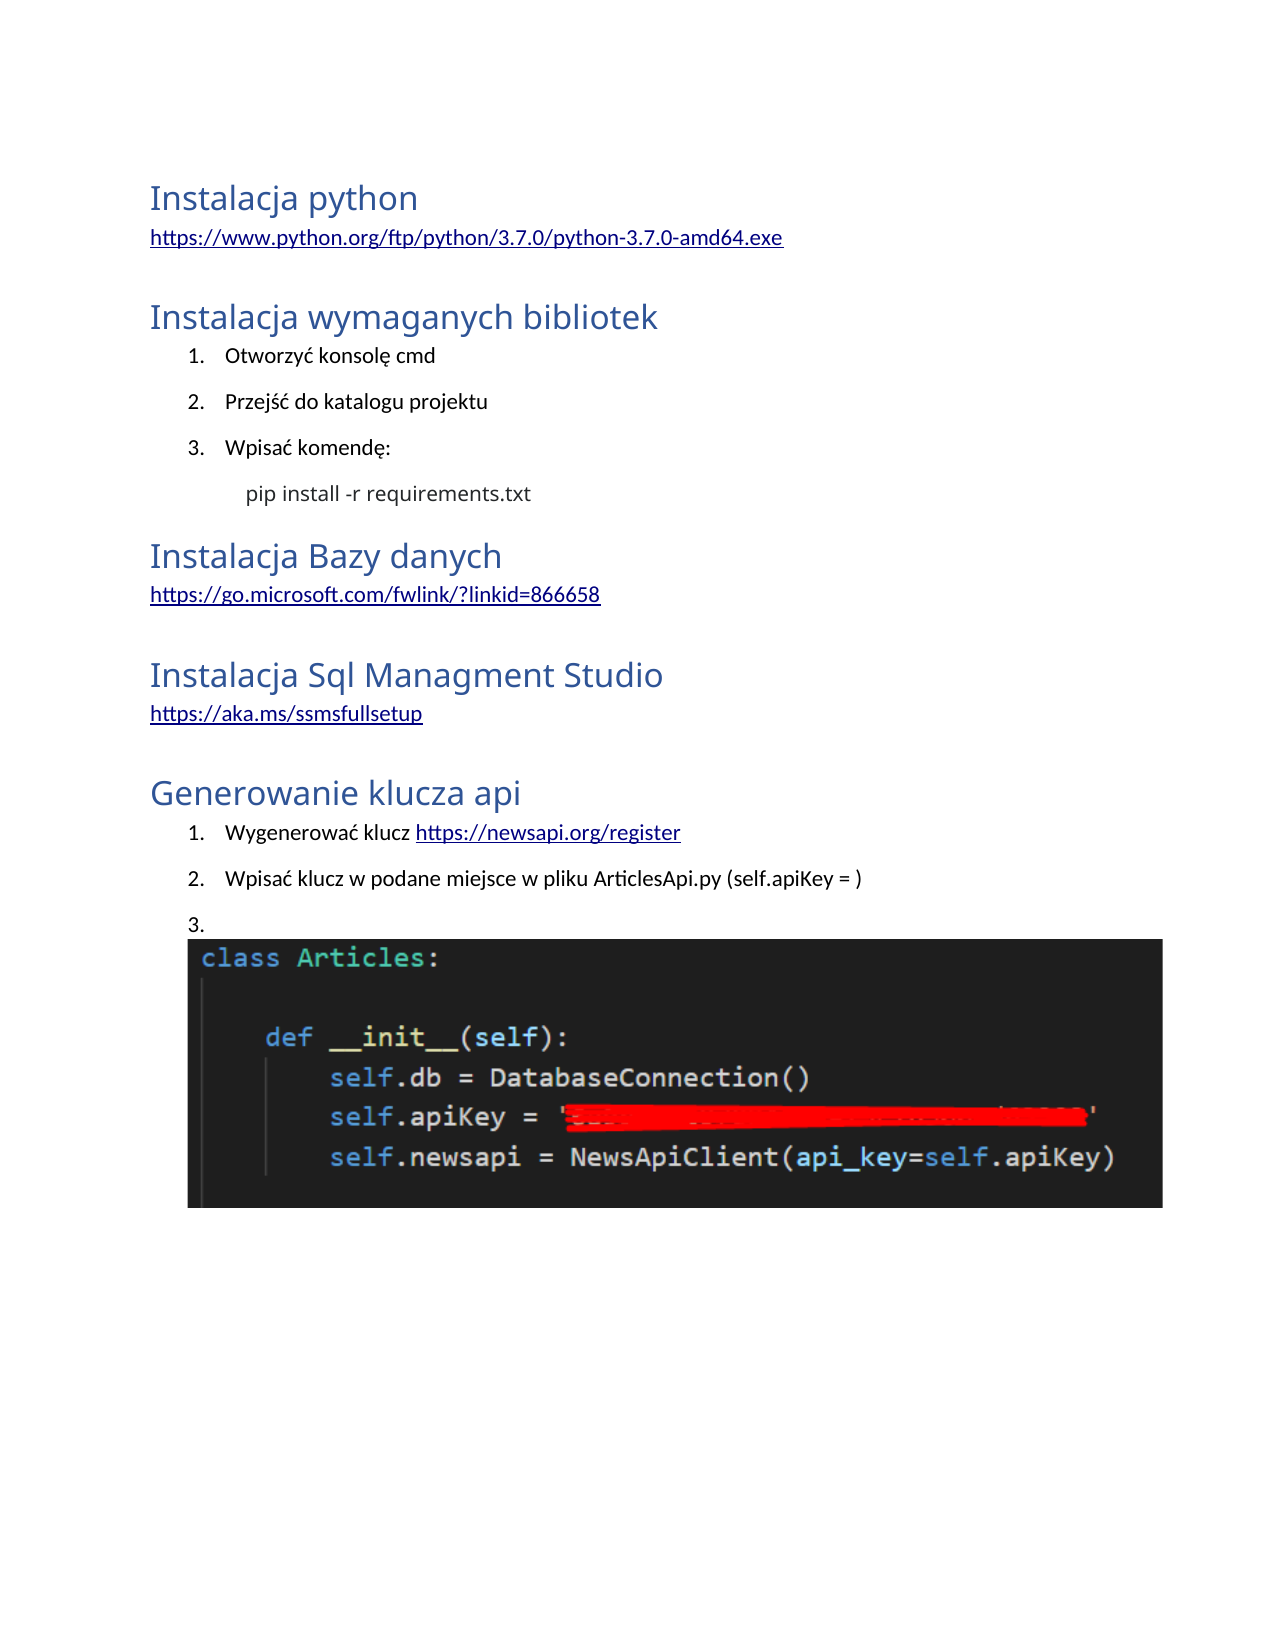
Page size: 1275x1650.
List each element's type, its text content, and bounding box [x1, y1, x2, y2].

subtitle Instalacja Sql Managment Studio [150, 651, 1125, 697]
text https://aka.ms/ssmsfullsetup [150, 699, 1125, 727]
text https://www.python.org/ftp/python/3.7.0/python-3.7.0-amd64.exe [150, 223, 1125, 251]
subtitle Instalacja wymaganych bibliotek [150, 294, 1125, 339]
list Wpisać klucz w podane miejsce w pliku ArticlesApi.py (self.apiKey = ) [187, 864, 1125, 892]
list Wpisać komendę: [187, 433, 1125, 461]
text pip install -r requirements.txt [150, 479, 1125, 508]
subtitle Generowanie klucza api [150, 770, 1125, 816]
text https://go.microsoft.com/fwlink/?linkid=866658 [150, 580, 1125, 608]
subtitle Instalacja python [150, 175, 1125, 220]
list Wygenerować klucz https://newsapi.org/register [187, 818, 1125, 846]
list Otworzyć konsolę cmd [187, 341, 1125, 369]
subtitle Instalacja Bazy danych [150, 533, 1125, 578]
list Przejść do katalogu projektu [187, 387, 1125, 415]
